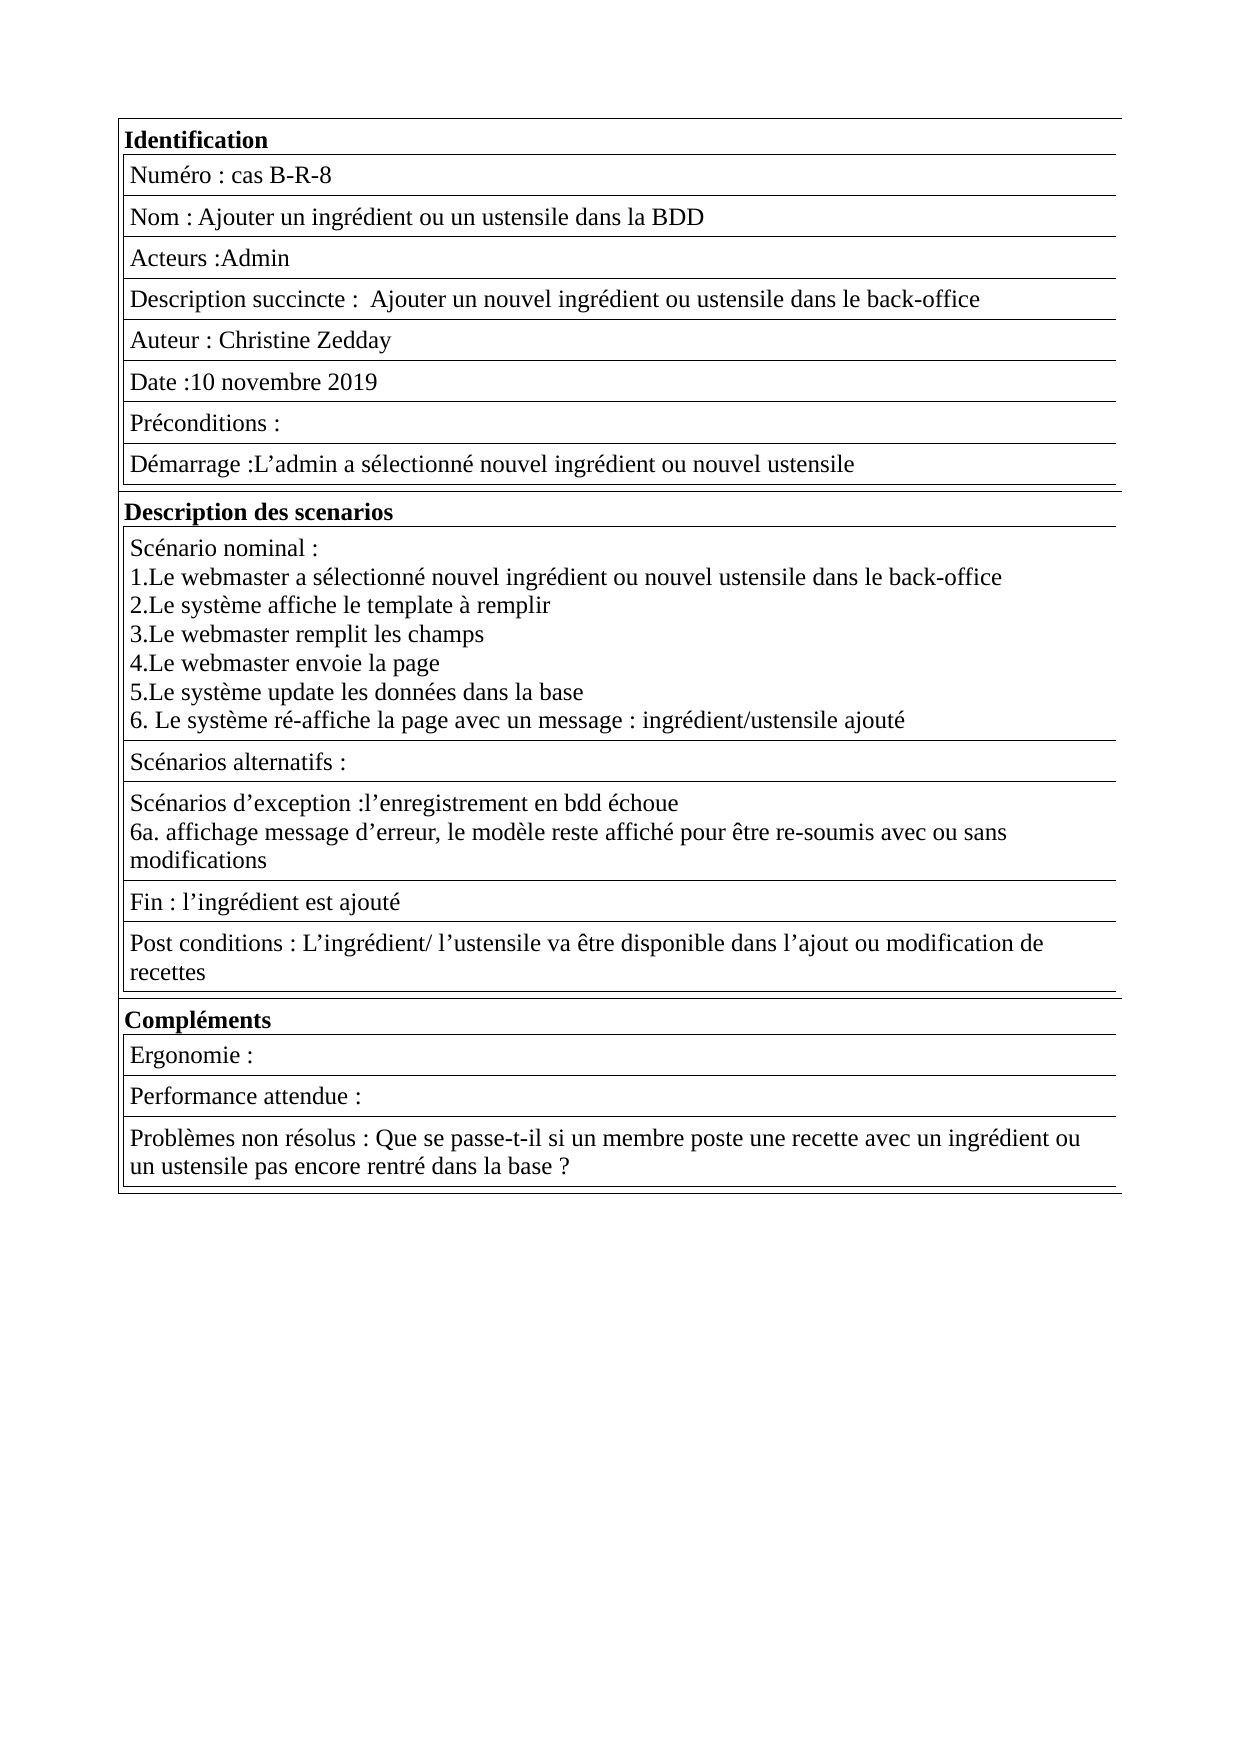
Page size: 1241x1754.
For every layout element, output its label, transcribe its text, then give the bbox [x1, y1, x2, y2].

table_cell Nom : Ajouter un ingrédient ou un ustensile dans la BDD [124, 196, 1116, 236]
table_cell Fin : l’ingrédient est ajouté [124, 881, 1116, 921]
table_cell Démarrage :L’admin a sélectionné nouvel ingrédient ou nouvel ustensile [124, 444, 1116, 484]
table_cell Description succincte : Ajouter un nouvel ingrédient ou ustensile dans le back-office [124, 279, 1116, 319]
table_cell Scénarios alternatifs : [124, 741, 1116, 781]
table_header Scénario nominal : 1.Le webmaster a sélectionné nouvel ingrédient ou nouvel ustensile dans le back-office 2.Le système affiche le template à remplir 3.Le webmaster remplit les champs 4.Le webmaster envoie la page 5.Le système update les données dans la base 6. Le système ré-affiche la page avec un message : ingrédient/ustensile ajouté [124, 527, 1116, 740]
table_cell Auteur : Christine Zedday [124, 320, 1116, 360]
table_header Numéro : cas B-R-8 [124, 155, 1116, 195]
table_cell Scénarios d’exception :l’enregistrement en bdd échoue 6a. affichage message d’erreur, le modèle reste affiché pour être re-soumis avec ou sans modifications [124, 782, 1116, 880]
table_cell Préconditions : [124, 402, 1116, 442]
table_cell Compléments [119, 999, 1122, 1193]
table_cell Problèmes non résolus : Que se passe-t-il si un membre poste une recette avec un ingrédient ou un ustensile pas encore rentré dans la base ? [124, 1117, 1116, 1186]
table_cell Date :10 novembre 2019 [124, 361, 1116, 401]
table_header Identification [119, 119, 1122, 491]
table_cell Description des scenarios [119, 492, 1122, 998]
table_cell Post conditions : L’ingrédient/ l’ustensile va être disponible dans l’ajout ou modification de recettes [124, 922, 1116, 991]
table_header Ergonomie : [124, 1035, 1116, 1075]
table_cell Acteurs :Admin [124, 237, 1116, 277]
table_cell Performance attendue : [124, 1076, 1116, 1116]
